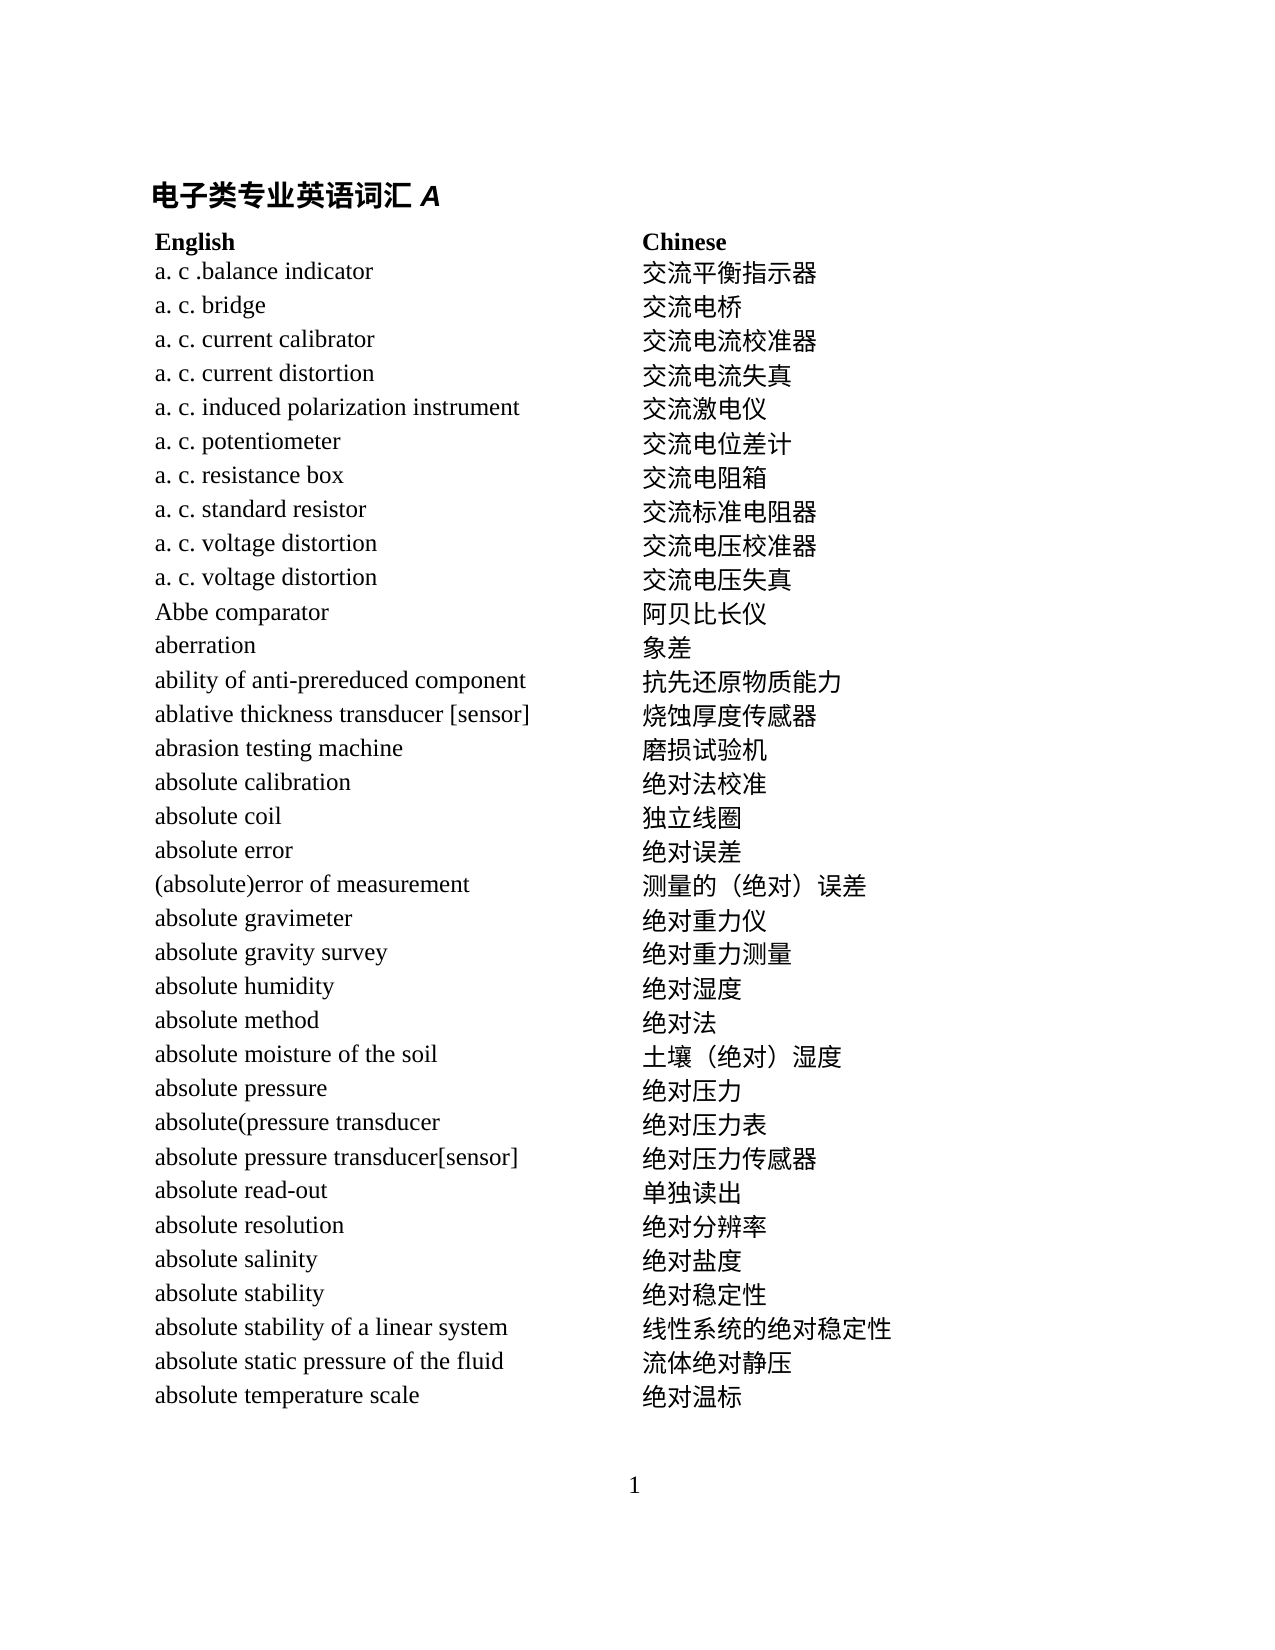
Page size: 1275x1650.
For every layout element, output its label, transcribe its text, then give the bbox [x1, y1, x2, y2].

table_cell 交流电压失真 [638, 563, 1125, 597]
table_cell 单独读出 [638, 1176, 1125, 1210]
table_cell 交流电流校准器 [638, 324, 1125, 358]
table_cell absolute read-out [150, 1176, 637, 1210]
table_cell absolute static pressure of the fluid [150, 1346, 637, 1380]
table_cell 线性系统的绝对稳定性 [638, 1312, 1125, 1346]
subtitle 电子类专业英语词汇 A [150, 175, 1125, 215]
table_cell absolute humidity [150, 971, 637, 1005]
table_cell 象差 [638, 631, 1125, 665]
table_header Chinese [638, 227, 1125, 256]
table_cell 绝对法校准 [638, 767, 1125, 801]
table_cell 绝对稳定性 [638, 1278, 1125, 1312]
table_cell 绝对湿度 [638, 971, 1125, 1005]
table_cell 绝对法 [638, 1005, 1125, 1039]
table_cell 绝对压力传感器 [638, 1142, 1125, 1176]
table_cell 磨损试验机 [638, 733, 1125, 767]
table_cell 交流电桥 [638, 290, 1125, 324]
table_cell Abbe comparator [150, 597, 637, 631]
table_cell a. c. voltage distortion [150, 563, 637, 597]
table_cell absolute moisture of the soil [150, 1039, 637, 1073]
table_cell absolute(pressure transducer [150, 1108, 637, 1142]
table_cell 绝对重力仪 [638, 903, 1125, 937]
table_cell ablative thickness transducer [sensor] [150, 699, 637, 733]
table_cell 绝对重力测量 [638, 937, 1125, 971]
table_cell 烧蚀厚度传感器 [638, 699, 1125, 733]
table_cell 交流电压校准器 [638, 529, 1125, 562]
table_cell a. c. potentiometer [150, 426, 637, 460]
table_cell 绝对压力 [638, 1074, 1125, 1107]
table_cell 绝对盐度 [638, 1244, 1125, 1278]
table_cell ability of anti-prereduced component [150, 665, 637, 699]
table_cell absolute error [150, 835, 637, 869]
table_cell aberration [150, 631, 637, 665]
table_cell 绝对压力表 [638, 1108, 1125, 1142]
table_cell a. c. current calibrator [150, 324, 637, 358]
table_cell 交流电位差计 [638, 426, 1125, 460]
table_cell absolute stability of a linear system [150, 1312, 637, 1346]
table_cell a. c. current distortion [150, 358, 637, 392]
table_cell 交流激电仪 [638, 392, 1125, 426]
table_cell a. c. induced polarization instrument [150, 392, 637, 426]
table_cell 绝对误差 [638, 835, 1125, 869]
table_cell a. c. voltage distortion [150, 529, 637, 562]
table_cell a. c .balance indicator [150, 256, 637, 290]
table_cell 交流平衡指示器 [638, 256, 1125, 290]
table_cell 交流电流失真 [638, 358, 1125, 392]
table_cell (absolute)error of measurement [150, 869, 637, 903]
table_cell 测量的（绝对）误差 [638, 869, 1125, 903]
table_cell absolute gravimeter [150, 903, 637, 937]
table_cell absolute pressure transducer[sensor] [150, 1142, 637, 1176]
table_cell absolute stability [150, 1278, 637, 1312]
table_cell 独立线圈 [638, 801, 1125, 835]
table_cell absolute calibration [150, 767, 637, 801]
table_cell abrasion testing machine [150, 733, 637, 767]
table_header English [150, 227, 637, 256]
table_cell 绝对分辨率 [638, 1210, 1125, 1244]
table_cell absolute coil [150, 801, 637, 835]
table_cell a. c. standard resistor [150, 494, 637, 528]
table_cell 交流电阻箱 [638, 460, 1125, 494]
table_cell absolute salinity [150, 1244, 637, 1278]
table_cell 绝对温标 [638, 1380, 1125, 1414]
table_cell absolute temperature scale [150, 1380, 637, 1414]
table_cell absolute method [150, 1005, 637, 1039]
table_cell absolute gravity survey [150, 937, 637, 971]
table_cell 交流标准电阻器 [638, 494, 1125, 528]
table_cell 抗先还原物质能力 [638, 665, 1125, 699]
table_cell a. c. bridge [150, 290, 637, 324]
table_cell a. c. resistance box [150, 460, 637, 494]
table_cell 阿贝比长仪 [638, 597, 1125, 631]
table_cell 流体绝对静压 [638, 1346, 1125, 1380]
table_cell absolute resolution [150, 1210, 637, 1244]
table_cell 土壤（绝对）湿度 [638, 1039, 1125, 1073]
table_cell absolute pressure [150, 1074, 637, 1107]
